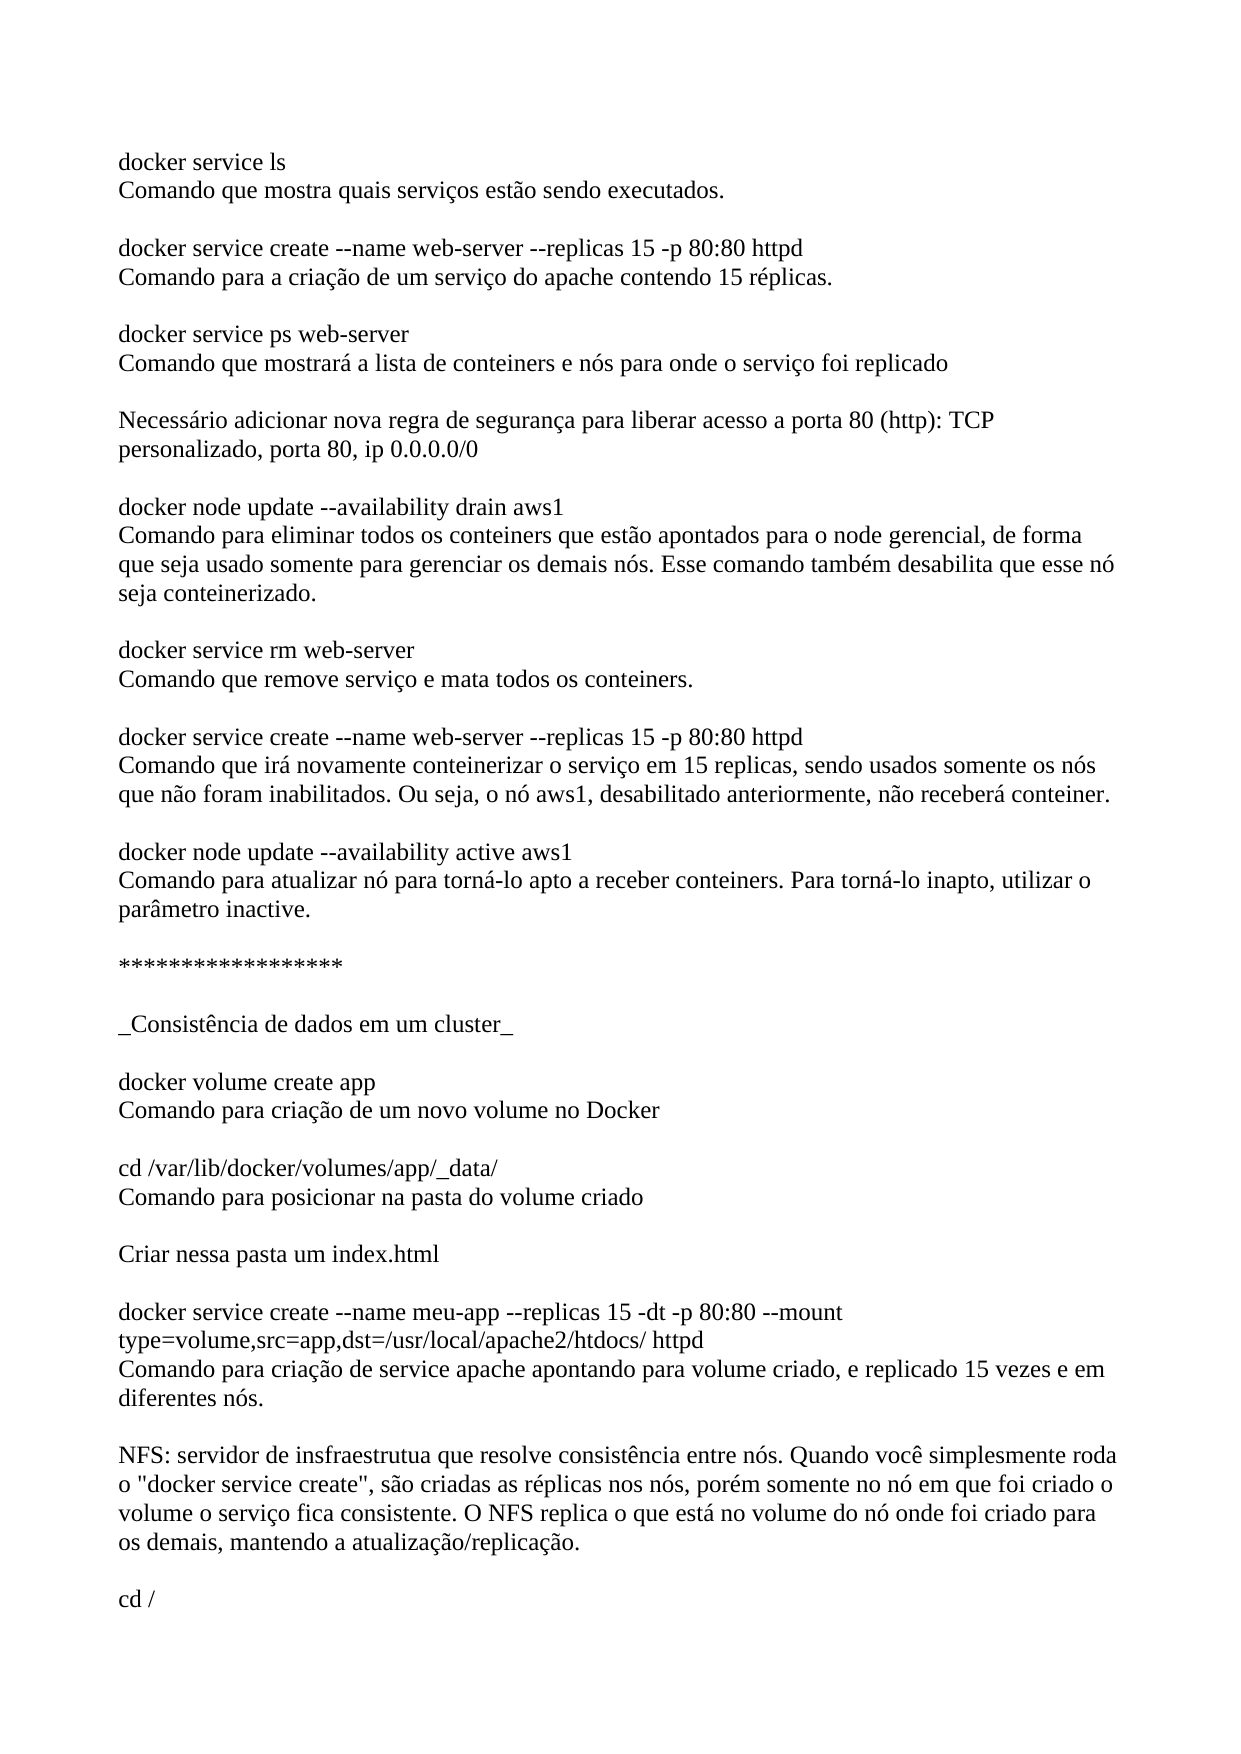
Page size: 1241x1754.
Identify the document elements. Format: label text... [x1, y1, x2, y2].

text docker service ps web-server [118, 319, 1122, 348]
text docker service create --name web-server --replicas 15 -p 80:80 httpd [118, 233, 1122, 262]
text docker node update --availability active aws1 [118, 837, 1122, 866]
text Comando para eliminar todos os conteiners que estão apontados para o node gerencial, de forma que seja usado somente para gerenciar os demais nós. Esse comando também desabilita que esse nó seja conteinerizado. [118, 521, 1122, 607]
text Comando para criação de um novo volume no Docker [118, 1096, 1122, 1124]
text Comando que mostrará a lista de conteiners e nós para onde o serviço foi replicado [118, 348, 1122, 377]
text docker service rm web-server [118, 636, 1122, 664]
text _Consistência de dados em um cluster_ [118, 1009, 1122, 1038]
text Comando para atualizar nó para torná-lo apto a receber conteiners. Para torná-lo inapto, utilizar o parâmetro inactive. [118, 866, 1122, 923]
text Comando que remove serviço e mata todos os conteiners. [118, 664, 1122, 693]
text NFS: servidor de insfraestrutua que resolve consistência entre nós. Quando você simplesmente roda o "docker service create", são criadas as réplicas nos nós, porém somente no nó em que foi criado o volume o serviço fica consistente. O NFS replica o que está no volume do nó onde foi criado para os demais, mantendo a atualização/replicação. [118, 1441, 1122, 1556]
text ****************** [118, 952, 1122, 981]
text docker volume create app [118, 1067, 1122, 1096]
text Comando que mostra quais serviços estão sendo executados. [118, 176, 1122, 204]
text cd / [118, 1584, 1122, 1613]
text docker service create --name meu-app --replicas 15 -dt -p 80:80 --mount type=volume,src=app,dst=/usr/local/apache2/htdocs/ httpd [118, 1297, 1122, 1354]
text Necessário adicionar nova regra de segurança para liberar acesso a porta 80 (http): TCP personalizado, porta 80, ip 0.0.0.0/0 [118, 406, 1122, 463]
text Comando para a criação de um serviço do apache contendo 15 réplicas. [118, 262, 1122, 291]
text docker service create --name web-server --replicas 15 -p 80:80 httpd [118, 722, 1122, 751]
text docker service ls [118, 147, 1122, 176]
text Comando para criação de service apache apontando para volume criado, e replicado 15 vezes e em diferentes nós. [118, 1354, 1122, 1412]
text cd /var/lib/docker/volumes/app/_data/ [118, 1153, 1122, 1182]
text Comando para posicionar na pasta do volume criado [118, 1182, 1122, 1211]
text Comando que irá novamente conteinerizar o serviço em 15 replicas, sendo usados somente os nós que não foram inabilitados. Ou seja, o nó aws1, desabilitado anteriormente, não receberá conteiner. [118, 751, 1122, 808]
text docker node update --availability drain aws1 [118, 492, 1122, 521]
text Criar nessa pasta um index.html [118, 1239, 1122, 1268]
